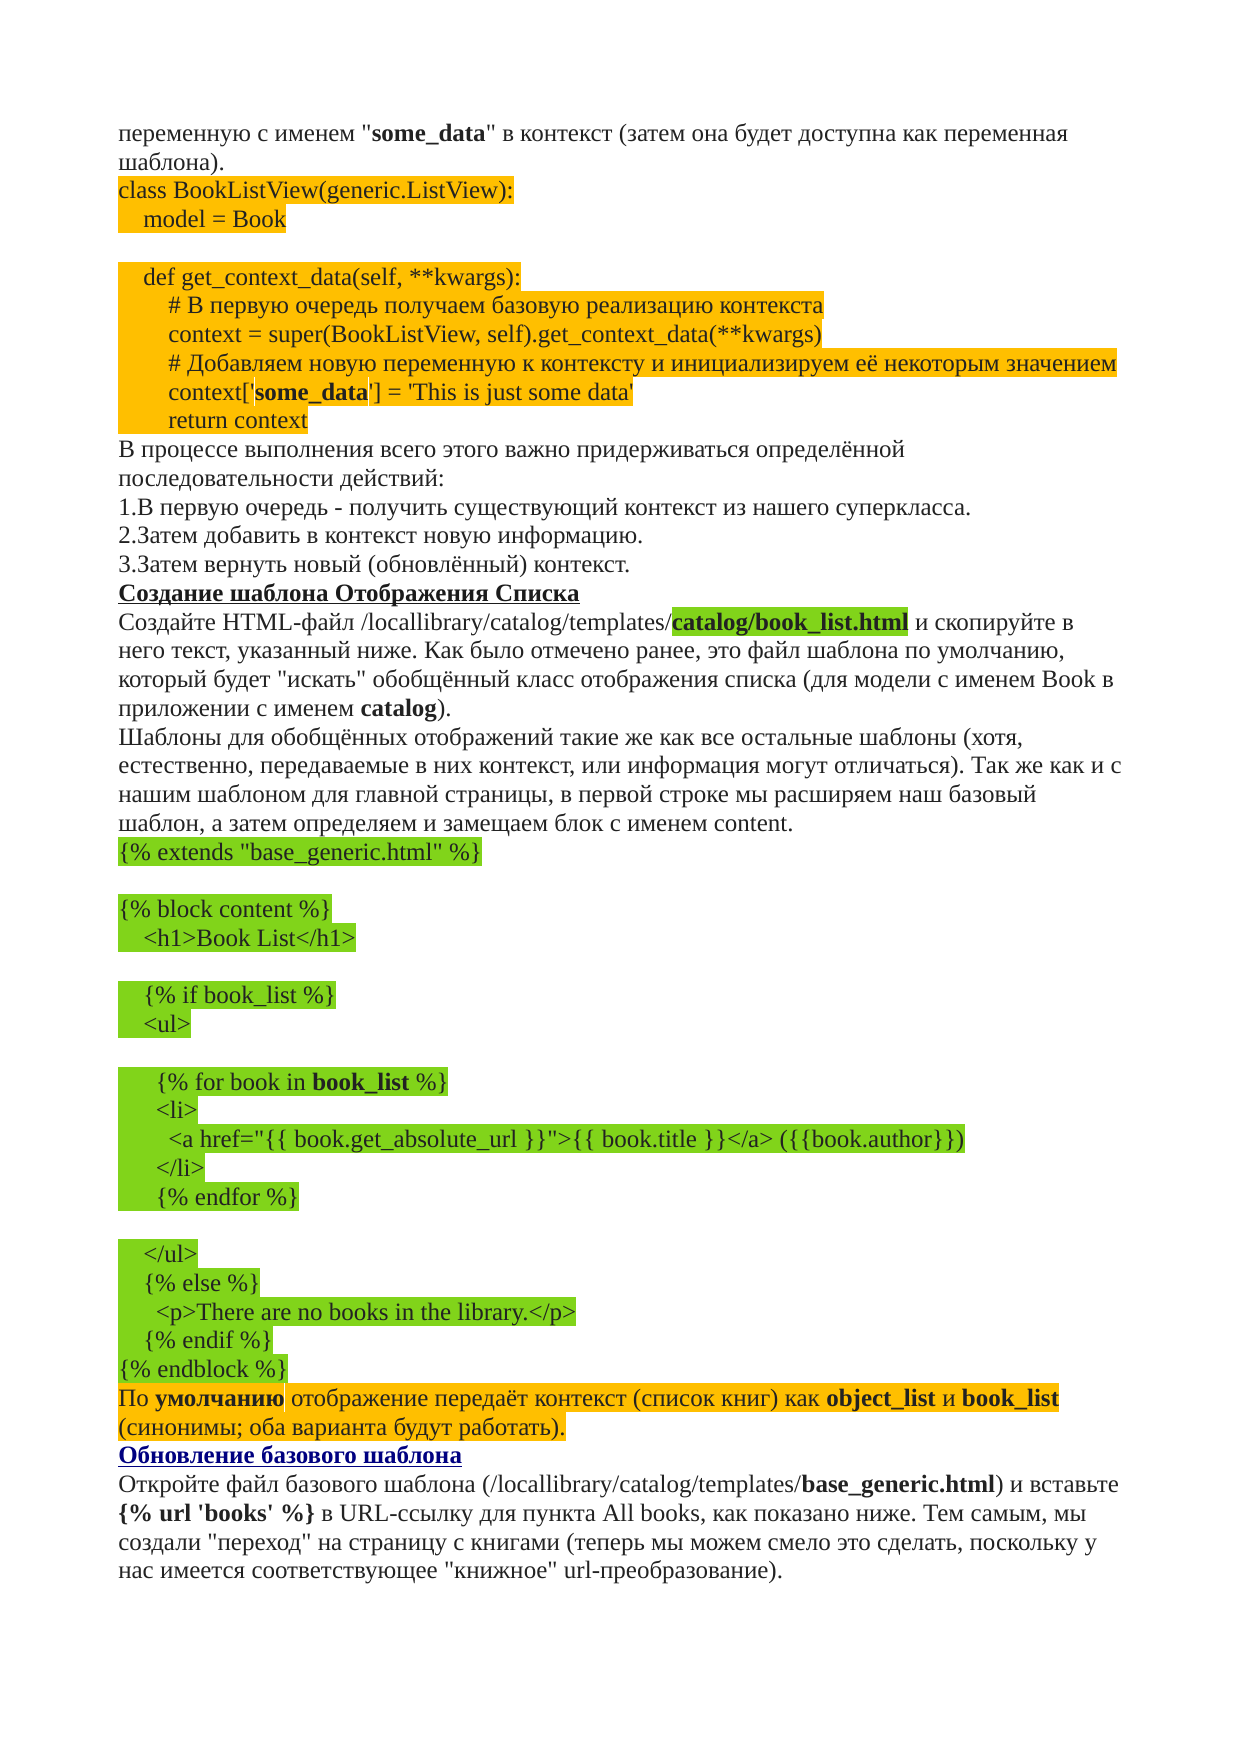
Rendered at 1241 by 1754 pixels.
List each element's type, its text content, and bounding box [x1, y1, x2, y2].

text Создайте HTML-файл /locallibrary/catalog/templates/catalog/book_list.html и скопируйте в него текст, указанный ниже. Как было отмечено ранее, это файл шаблона по умолчанию, который будет "искать" обобщённый класс отображения списка (для модели с именем Book в приложении с именем catalog). [118, 607, 1122, 722]
text <ul> [118, 1009, 1122, 1038]
text Шаблоны для обобщённых отображений такие же как все остальные шаблоны (хотя, естественно, передаваемые в них контекст, или информация могут отличаться). Так же как и с нашим шаблоном для главной страницы, в первой строке мы расширяем наш базовый шаблон, а затем определяем и замещаем блок с именем content. [118, 722, 1122, 837]
text 2.Затем добавить в контекст новую информацию. [118, 521, 1122, 549]
text context = super(BookListView, self).get_context_data(**kwargs) [118, 319, 1122, 348]
text {% block content %} [118, 894, 1122, 923]
text Откройте файл базового шаблона (/locallibrary/catalog/templates/base_generic.html) и вставьте {% url 'books' %} в URL-ссылку для пункта All books, как показано ниже. Тем самым, мы создали "переход" на страницу с книгами (теперь мы можем смело это сделать, поскольку у нас имеется соответствующее "книжное" url-преобразование). [118, 1469, 1122, 1584]
text return context [118, 406, 1122, 434]
text class BookListView(generic.ListView): [118, 176, 1122, 204]
text {% extends "base_generic.html" %} [118, 837, 1122, 866]
text <a href="{{ book.get_absolute_url }}">{{ book.title }}</a> ({{book.author}}) [118, 1124, 1122, 1153]
text Обновление базового шаблона [118, 1441, 1122, 1469]
text # В первую очередь получаем базовую реализацию контекста [118, 291, 1122, 319]
text {% endblock %} [118, 1354, 1122, 1383]
text {% if book_list %} [118, 981, 1122, 1009]
text <h1>Book List</h1> [118, 923, 1122, 952]
text 3.Затем вернуть новый (обновлённый) контекст. [118, 549, 1122, 578]
text По умолчанию отображение передаёт контекст (список книг) как object_list и book_list (синонимы; оба варианта будут работать). [118, 1383, 1122, 1441]
text {% endfor %} [118, 1182, 1122, 1211]
text def get_context_data(self, **kwargs): [118, 262, 1122, 291]
text {% for book in book_list %} [118, 1067, 1122, 1096]
text {% endif %} [118, 1326, 1122, 1354]
text В процессе выполнения всего этого важно придерживаться определённой последовательности действий: [118, 434, 1122, 492]
text 1.В первую очередь - получить существующий контекст из нашего суперкласса. [118, 492, 1122, 521]
text </ul> [118, 1239, 1122, 1268]
subtitle Создание шаблона Отображения Списка [118, 578, 1122, 607]
text context['some_data'] = 'This is just some data' [118, 377, 1122, 406]
text <li> [118, 1096, 1122, 1124]
text переменную с именем "some_data" в контекст (затем она будет доступна как переменная шаблона). [118, 118, 1122, 176]
text <p>There are no books in the library.</p> [118, 1297, 1122, 1326]
text </li> [118, 1153, 1122, 1182]
text {% else %} [118, 1268, 1122, 1297]
text # Добавляем новую переменную к контексту и инициализируем её некоторым значением [118, 348, 1122, 377]
text model = Book [118, 204, 1122, 233]
